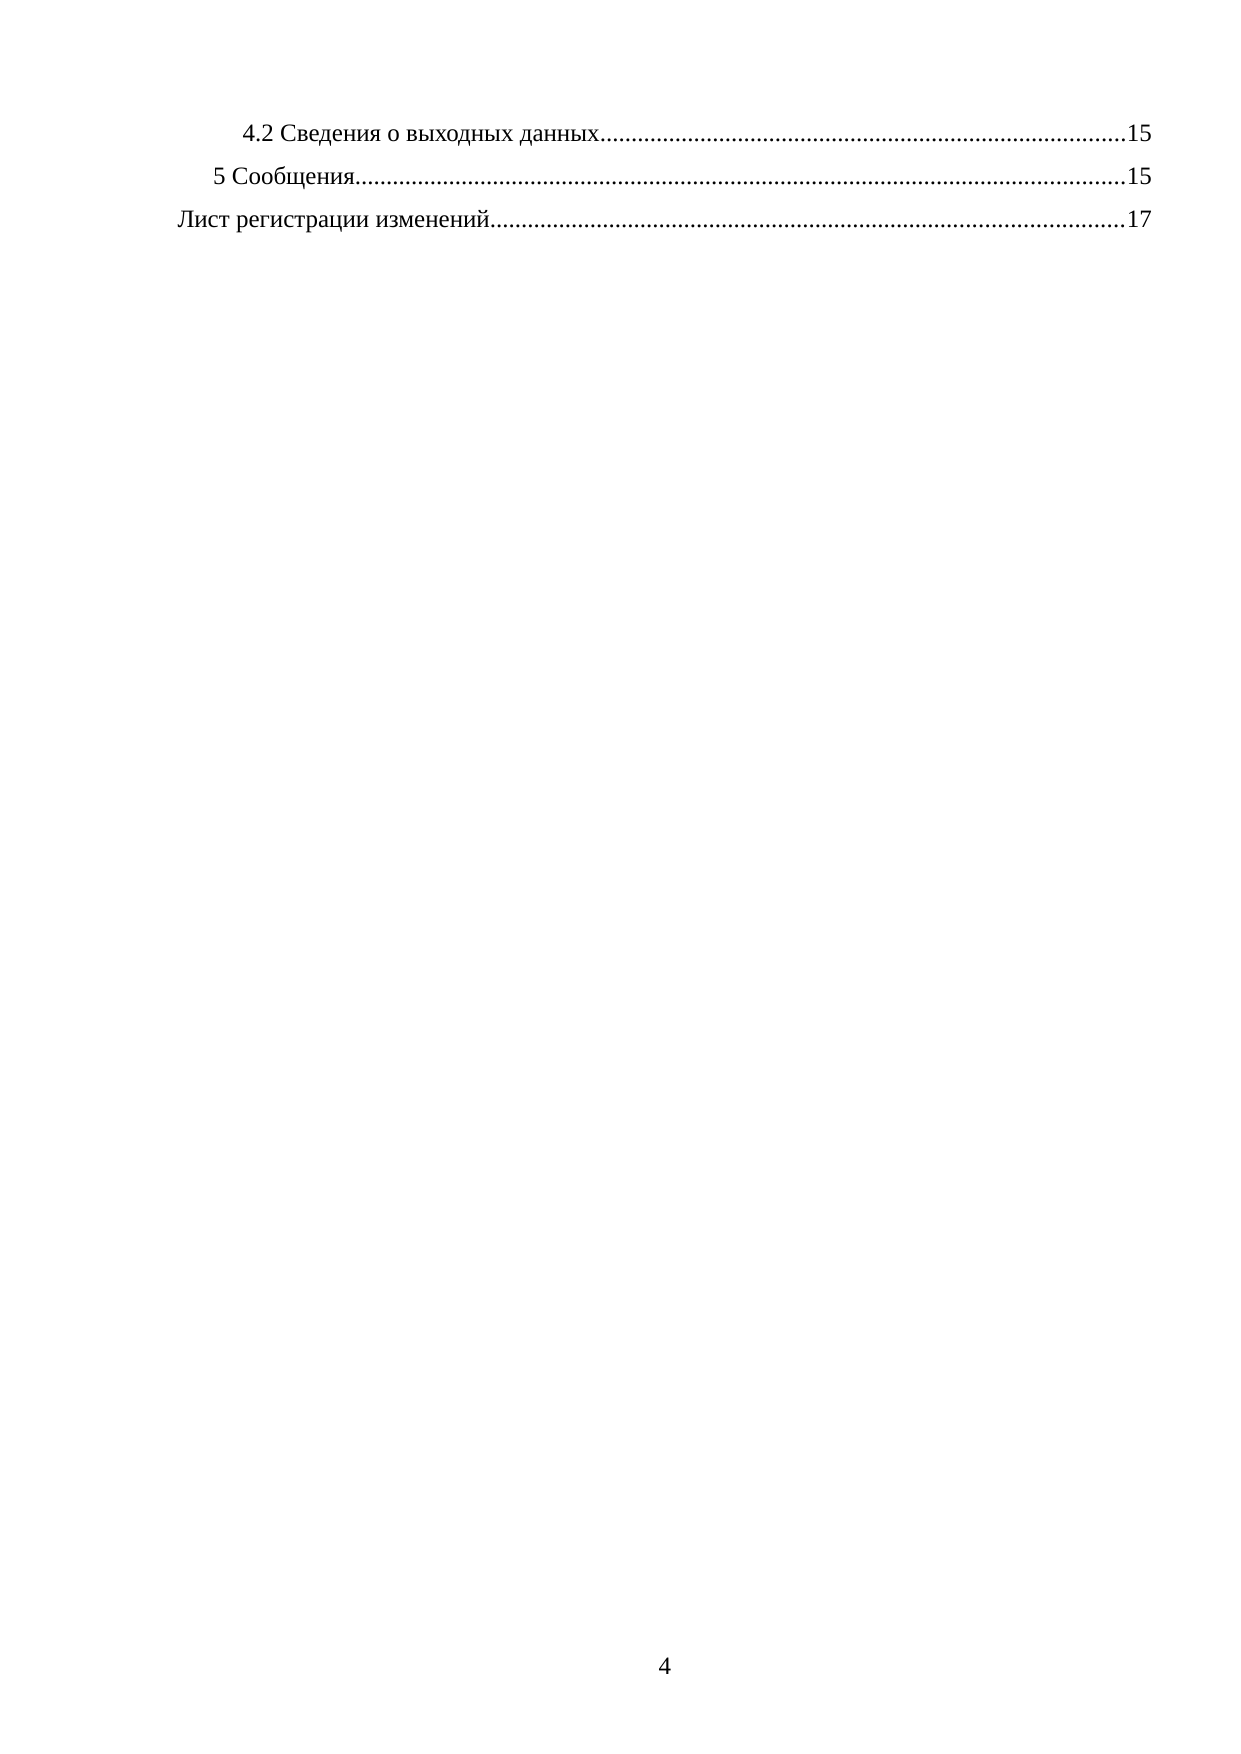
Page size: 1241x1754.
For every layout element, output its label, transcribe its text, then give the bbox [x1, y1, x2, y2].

text Лист регистрации изменений 17 [177, 204, 1152, 233]
text 4.2 Сведения о выходных данных 15 [236, 118, 1152, 147]
text 5 Сообщения 15 [207, 161, 1152, 190]
